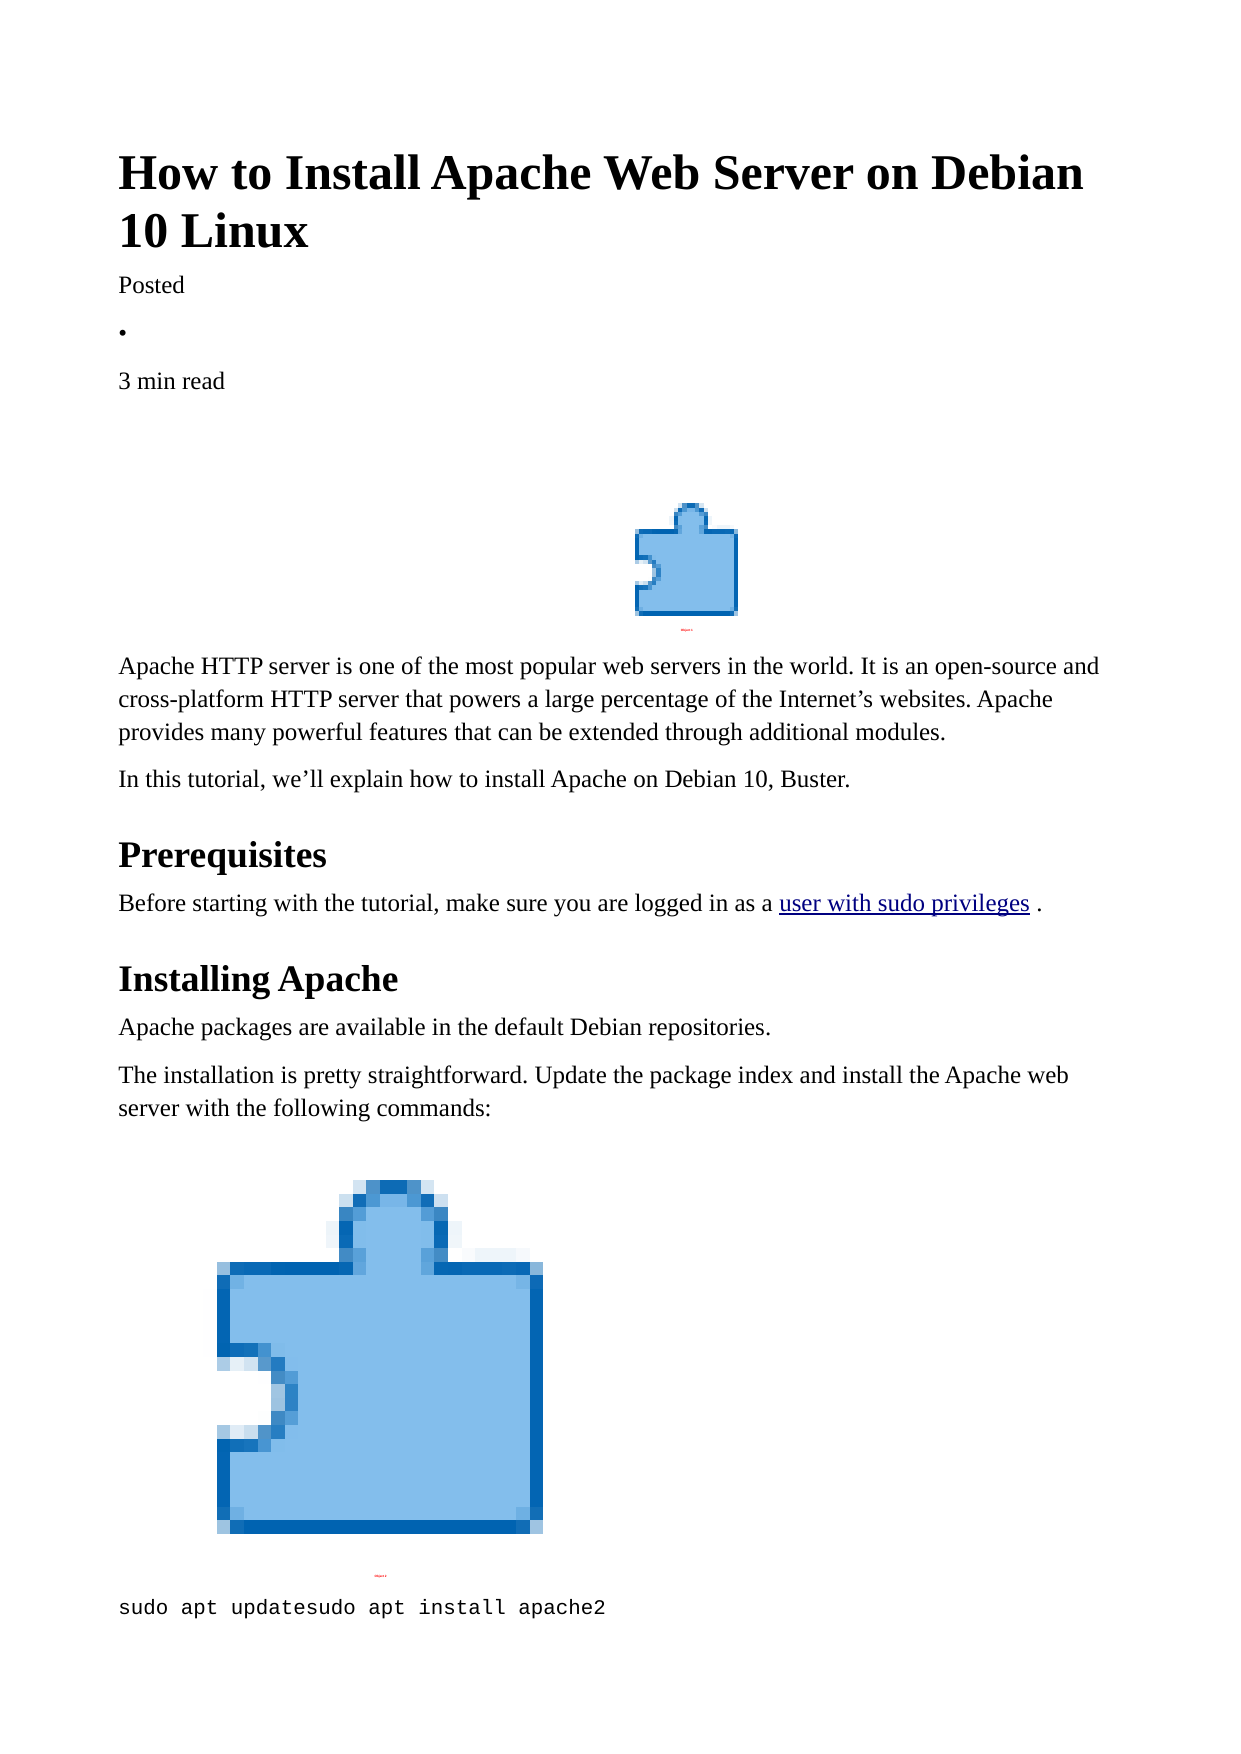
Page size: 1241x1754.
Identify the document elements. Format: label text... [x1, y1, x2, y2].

text Posted [118, 271, 1122, 299]
text 3 min read [118, 366, 1122, 394]
subtitle Prerequisites [118, 833, 1122, 876]
subtitle How to Install Apache Web Server on Debian 10 Linux [118, 143, 1122, 258]
text Apache packages are available in the default Debian repositories. [118, 1012, 1122, 1041]
subtitle Installing Apache [118, 957, 1122, 1000]
text Apache HTTP server is one of the most popular web servers in the world. It is an open-source and cross-platform HTTP server that powers a large percentage of the Internet’s websites. Apache provides many powerful features that can be extended through additional modules. [118, 651, 1122, 746]
text In this tutorial, we’ll explain how to install Apache on Debian 10, Buster. [118, 764, 1122, 793]
text The installation is pretty straightforward. Update the package index and install the Apache web server with the following commands: [118, 1060, 1122, 1122]
text • [118, 318, 1122, 347]
text sudo apt updatesudo apt install apache2 [118, 1597, 1122, 1621]
text Before starting with the tutorial, make sure you are logged in as a user with sudo privileges . [118, 888, 1122, 917]
